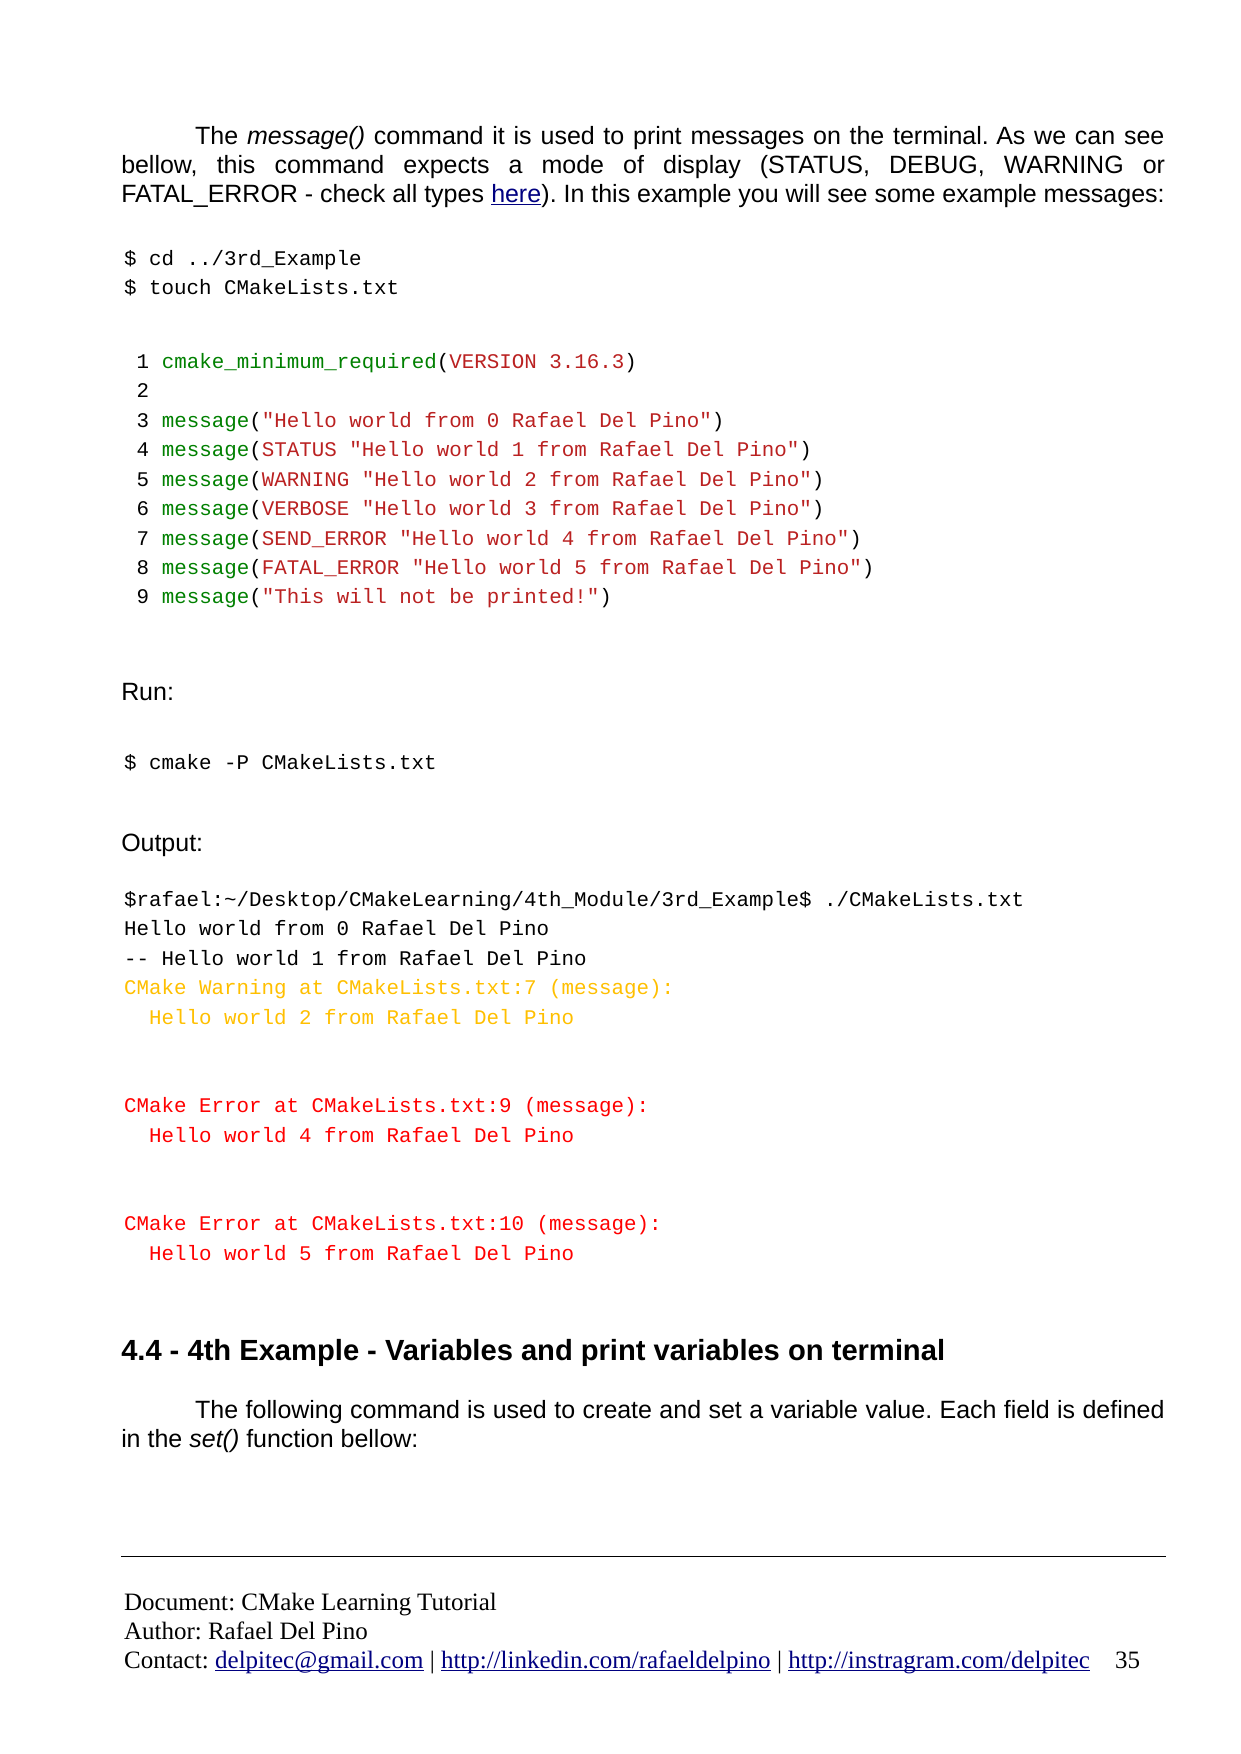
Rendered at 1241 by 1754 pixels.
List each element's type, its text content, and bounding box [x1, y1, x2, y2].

table_header $ cmake -P CMakeLists.txt [121, 735, 1166, 799]
table_header $rafael:~/Desktop/CMakeLearning/4th_Module/3rd_Example$ ./CMakeLists.txt Hello world from 0 Rafael Del Pino -- Hello world 1 from Rafael Del Pino CMake Warning at CMakeLists.txt:7 (message): Hello world 2 from Rafael Del Pino CMake Error at CMakeLists.txt:9 (message): Hello world 4 from Rafael Del Pino CMake Error at CMakeLists.txt:10 (message): Hello world 5 from Rafael Del Pino [121, 886, 1166, 1304]
table_header $ cd ../3rd_Example $ touch CMakeLists.txt [121, 236, 1166, 319]
text The message() command it is used to print messages on the terminal. As we can see bellow, this command expects a mode of display (STATUS, DEBUG, WARNING or FATAL_ERROR - check all types here). In this example you will see some example messages: [121, 121, 1166, 207]
text The following command is used to create and set a variable value. Each field is defined in the set() function bellow: [121, 1396, 1166, 1453]
text Run: [121, 677, 1166, 706]
table_header 1 2 3 4 5 6 7 8 9 [121, 348, 159, 648]
text 4.4 - 4th Example - Variables and print variables on terminal [121, 1333, 1166, 1367]
text Output: [121, 828, 1166, 857]
table_header cmake_minimum_required(VERSION 3.16.3) message("Hello world from 0 Rafael Del Pino") message(STATUS "Hello world 1 from Rafael Del Pino") message(WARNING "Hello world 2 from Rafael Del Pino") message(VERBOSE "Hello world 3 from Rafael Del Pino") message(SEND_ERROR "Hello world 4 from Rafael Del Pino") message(FATAL_ERROR "Hello world 5 from Rafael Del Pino") message("This will not be printed!") [159, 348, 1166, 648]
